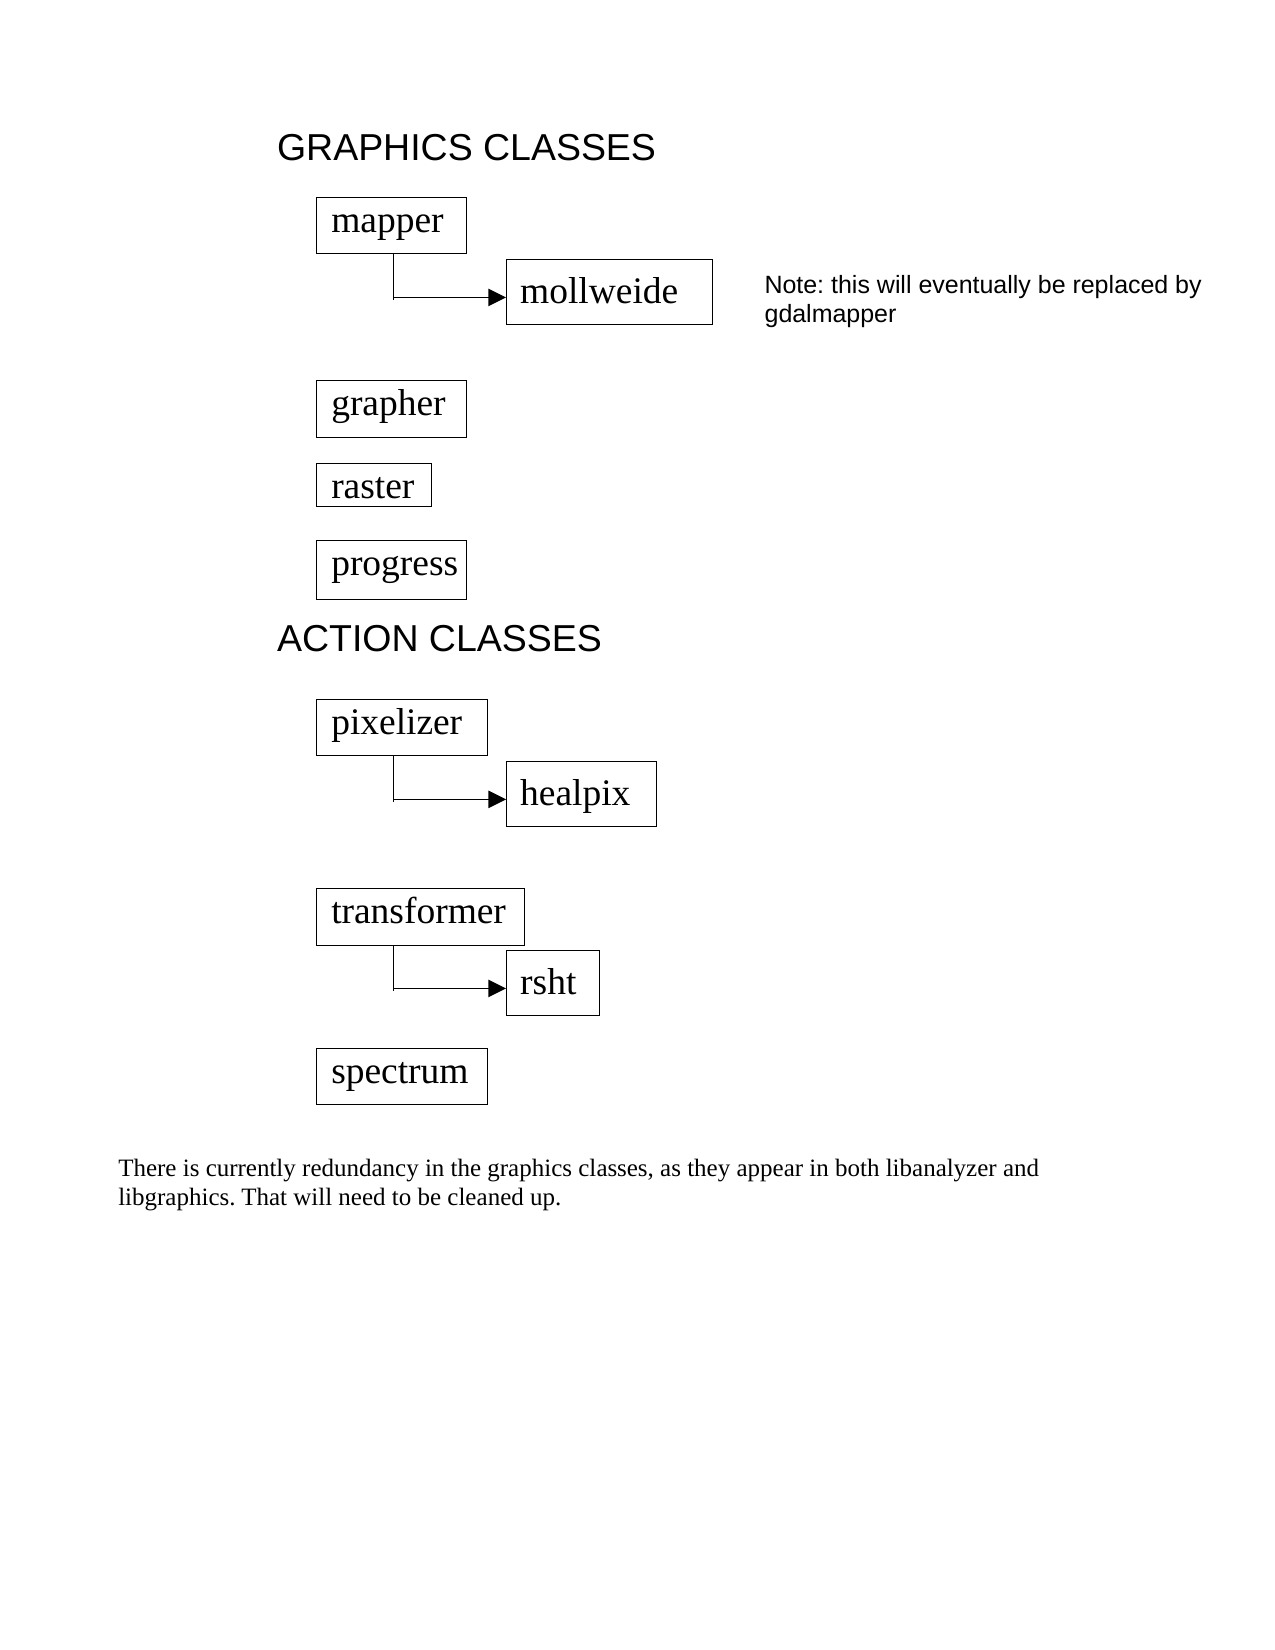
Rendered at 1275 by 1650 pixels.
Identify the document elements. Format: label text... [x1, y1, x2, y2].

text There is currently redundancy in the graphics classes, as they appear in both libanalyzer and libgraphics. That will need to be cleaned up. [118, 1153, 1157, 1211]
